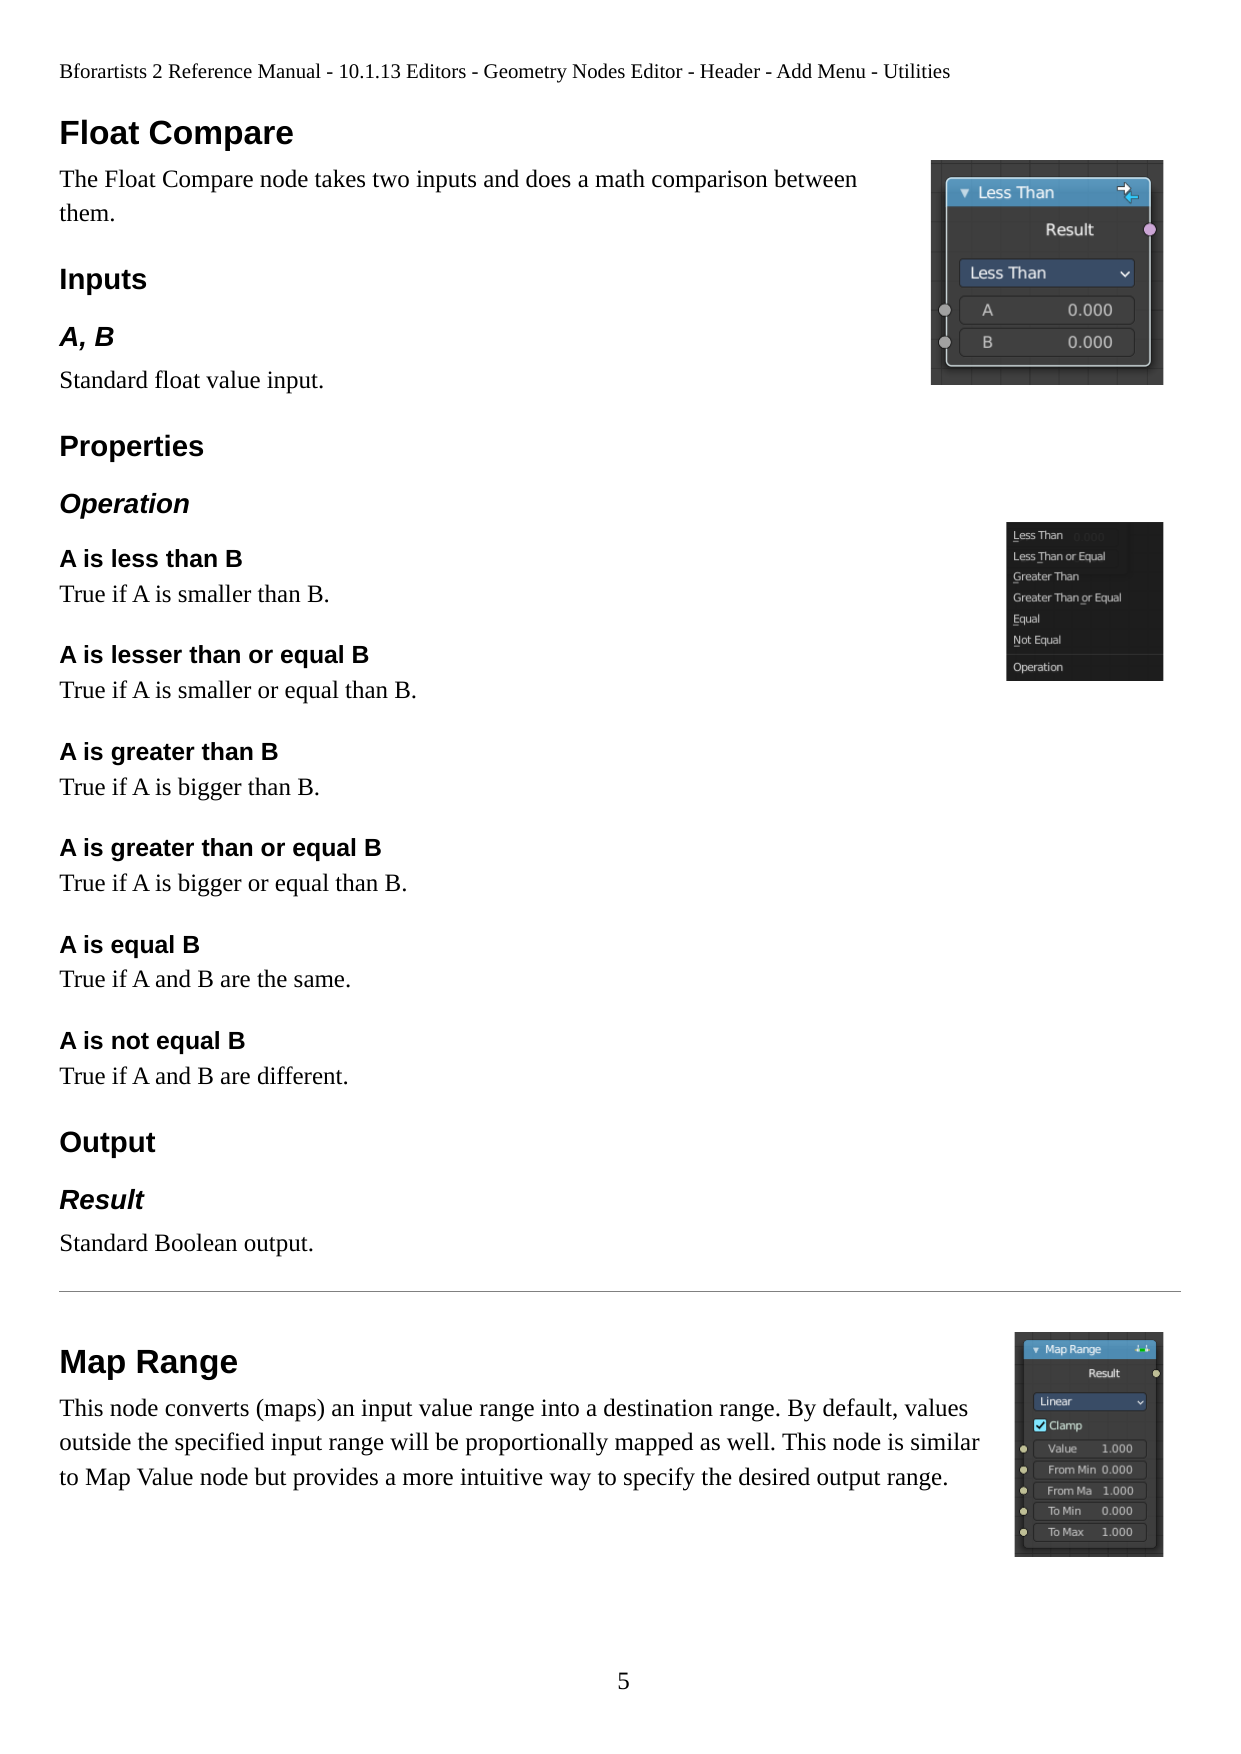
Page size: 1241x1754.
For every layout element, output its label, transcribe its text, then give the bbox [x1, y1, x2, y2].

picture [1014, 1332, 1164, 1557]
subtitle A is lesser than or equal B [59, 641, 1006, 669]
subtitle Operation [59, 487, 1181, 519]
subtitle A is greater than B [59, 737, 1181, 766]
subtitle [1164, 1342, 1181, 1380]
subtitle A, B [59, 321, 930, 352]
text Standard Boolean output. [59, 1228, 1181, 1256]
subtitle [1164, 262, 1181, 296]
text This node converts (maps) an input value range into a destination range. By default, values outside the specified input range will be proportionally mapped as well. This node is similar to Map Value node but provides a more intuitive way to specify the desired output range. [59, 1393, 1014, 1491]
text True if A is bigger than B. [59, 772, 1181, 801]
picture [1006, 522, 1164, 681]
subtitle [1164, 321, 1181, 352]
subtitle Result [59, 1183, 1181, 1215]
subtitle [1164, 544, 1181, 573]
subtitle Output [59, 1124, 1181, 1158]
subtitle A is greater than or equal B [59, 833, 1181, 862]
subtitle Properties [59, 429, 1181, 462]
subtitle A is not equal B [59, 1026, 1181, 1054]
text True if A is smaller than B. [59, 579, 1006, 608]
subtitle Inputs [59, 262, 930, 296]
subtitle Map Range [59, 1342, 1014, 1380]
text Standard float value input. [59, 365, 1181, 394]
picture [930, 160, 1164, 385]
subtitle Float Compare [59, 113, 1181, 151]
subtitle A is equal B [59, 930, 1181, 958]
text True if A and B are the same. [59, 964, 1181, 993]
text The Float Compare node takes two inputs and does a math comparison between them. [59, 164, 930, 227]
text True if A and B are different. [59, 1061, 1181, 1089]
text True if A is smaller or equal than B. [59, 675, 1181, 704]
subtitle A is less than B [59, 544, 1006, 573]
text True if A is bigger or equal than B. [59, 868, 1181, 897]
